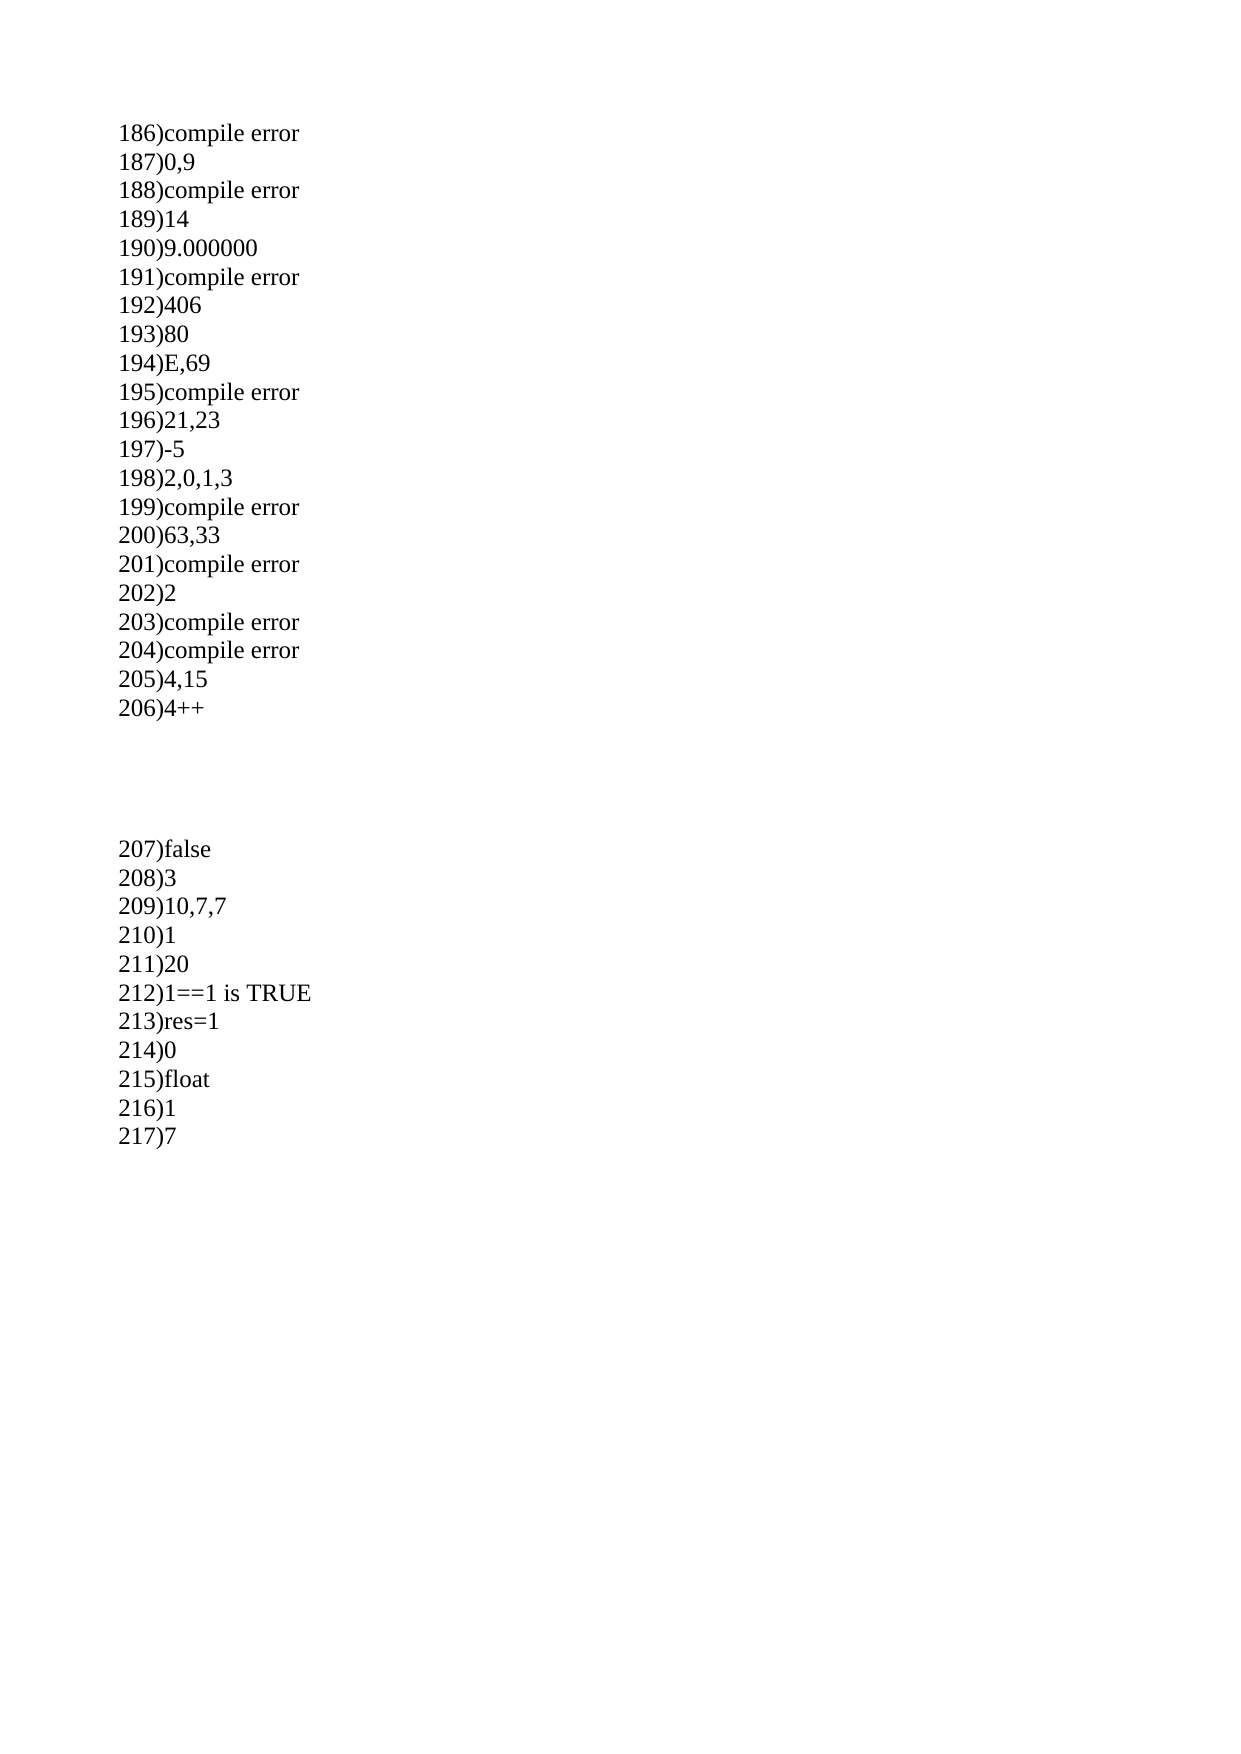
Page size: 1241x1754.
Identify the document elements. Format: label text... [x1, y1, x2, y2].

text 193)80 [118, 319, 1122, 348]
text 195)compile error [118, 377, 1122, 406]
text 192)406 [118, 291, 1122, 319]
text 216)1 [118, 1093, 1122, 1121]
text 188)compile error [118, 176, 1122, 204]
text 210)1 [118, 920, 1122, 949]
text 196)21,23 [118, 406, 1122, 434]
text 191)compile error [118, 262, 1122, 291]
text 201)compile error [118, 549, 1122, 578]
text 186)compile error [118, 118, 1122, 147]
text 198)2,0,1,3 [118, 463, 1122, 492]
text 206)4++ [118, 693, 1122, 722]
text 211)20 [118, 949, 1122, 978]
text 215)float [118, 1064, 1122, 1093]
text 208)3 [118, 863, 1122, 891]
text 217)7 [118, 1121, 1122, 1150]
text 187)0,9 [118, 147, 1122, 176]
text 207)false [118, 834, 1122, 863]
text 212)1==1 is TRUE [118, 978, 1122, 1006]
text 197)-5 [118, 434, 1122, 463]
text 189)14 [118, 204, 1122, 233]
text 204)compile error [118, 636, 1122, 664]
text 199)compile error [118, 492, 1122, 521]
text 213)res=1 [118, 1006, 1122, 1035]
text 194)E,69 [118, 348, 1122, 377]
text 209)10,7,7 [118, 891, 1122, 920]
text 203)compile error [118, 607, 1122, 636]
text 202)2 [118, 578, 1122, 607]
text 190)9.000000 [118, 233, 1122, 262]
text 205)4,15 [118, 664, 1122, 693]
text 214)0 [118, 1035, 1122, 1064]
text 200)63,33 [118, 521, 1122, 549]
